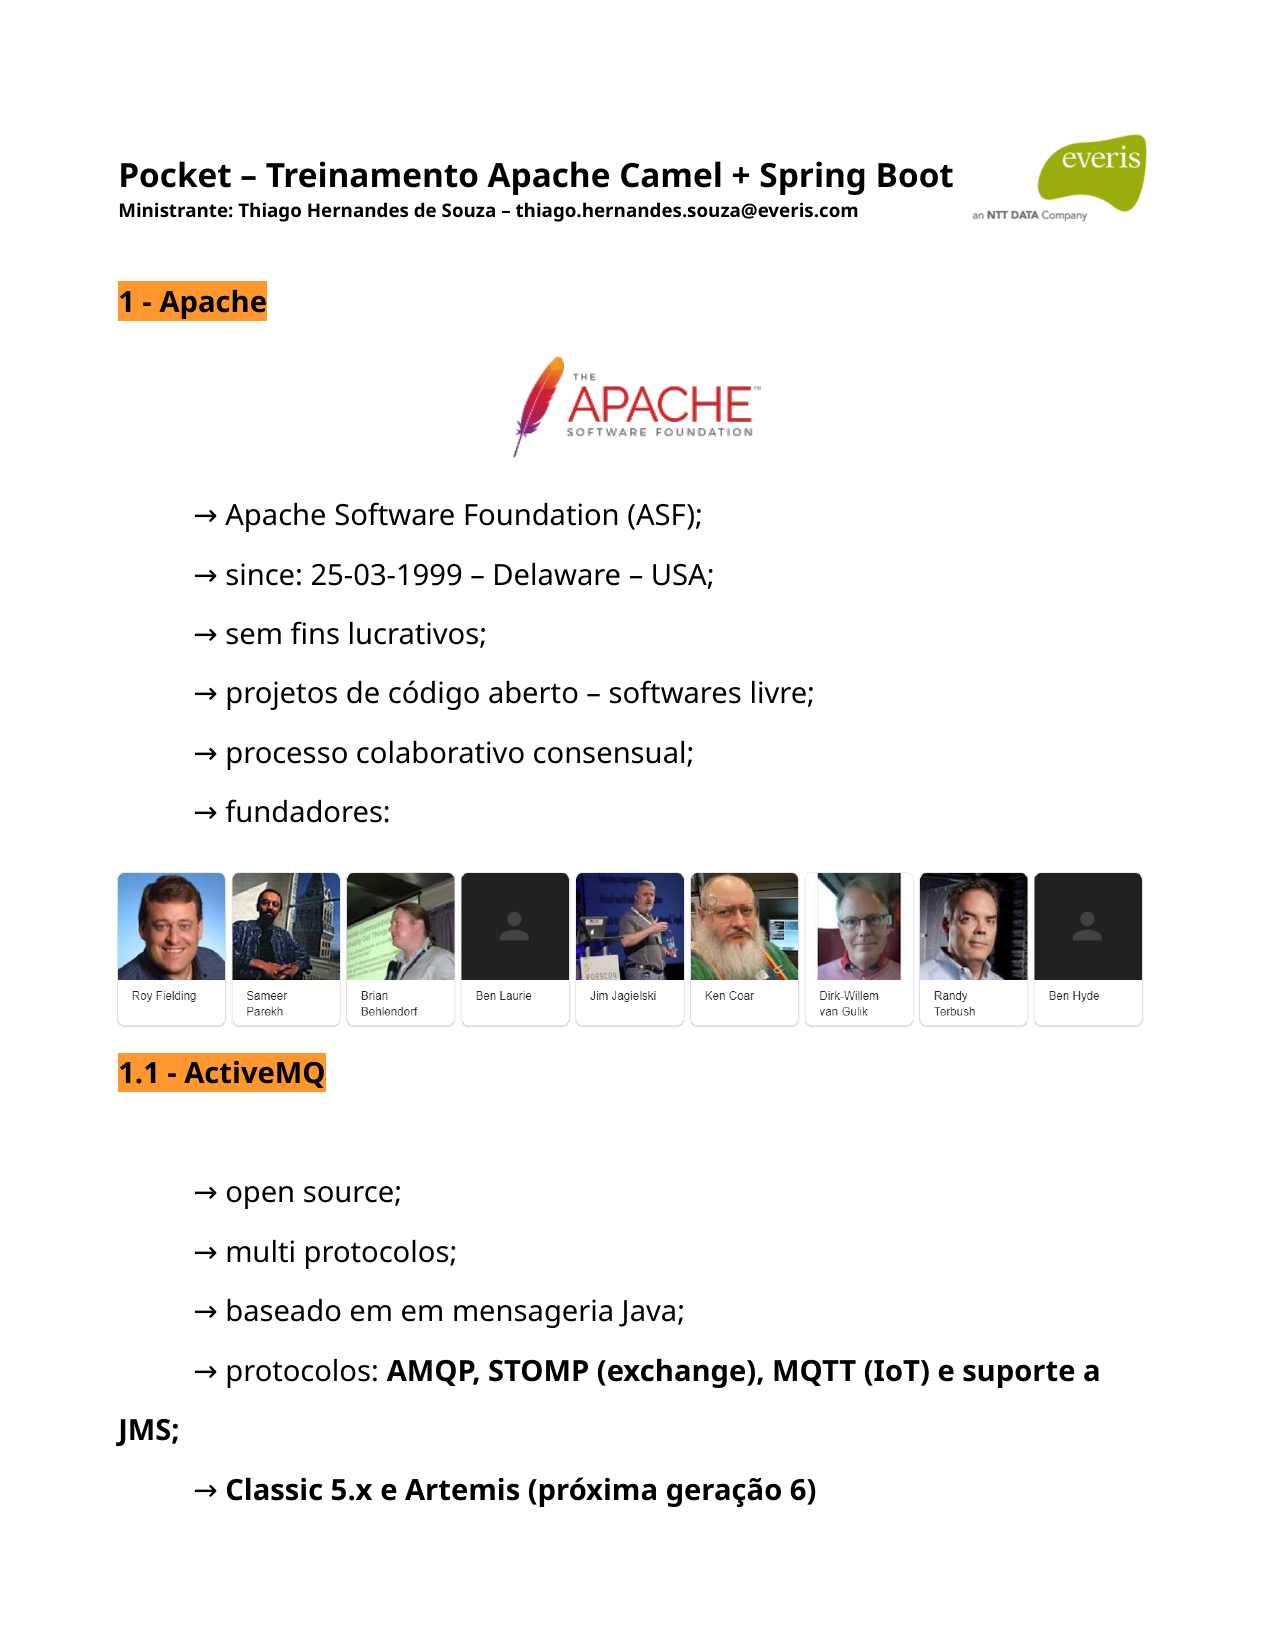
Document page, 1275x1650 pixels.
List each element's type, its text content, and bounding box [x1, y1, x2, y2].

picture [111, 866, 1151, 1033]
text → Apache Software Foundation (ASF); [118, 341, 1157, 534]
picture [965, 131, 1154, 225]
text → protocolos: AMQP, STOMP (exchange), MQTT (IoT) e suporte a JMS; [118, 1350, 1157, 1449]
text → since: 25-03-1999 – Delaware – USA; [118, 554, 1157, 593]
picture [500, 340, 775, 475]
text → sem fins lucrativos; [118, 613, 1157, 653]
text 1.1 - ActiveMQ [118, 851, 1157, 1092]
text → processo colaborativo consensual; [118, 732, 1157, 772]
text → multi protocolos; [118, 1231, 1157, 1271]
text → Classic 5.x e Artemis (próxima geração 6) [118, 1469, 1157, 1509]
text 1 - Apache [118, 281, 1157, 321]
text → open source; [118, 1172, 1157, 1211]
text → baseado em em mensageria Java; [118, 1291, 1157, 1330]
text → projetos de código aberto – softwares livre; [118, 673, 1157, 712]
text → fundadores: [118, 792, 1157, 831]
